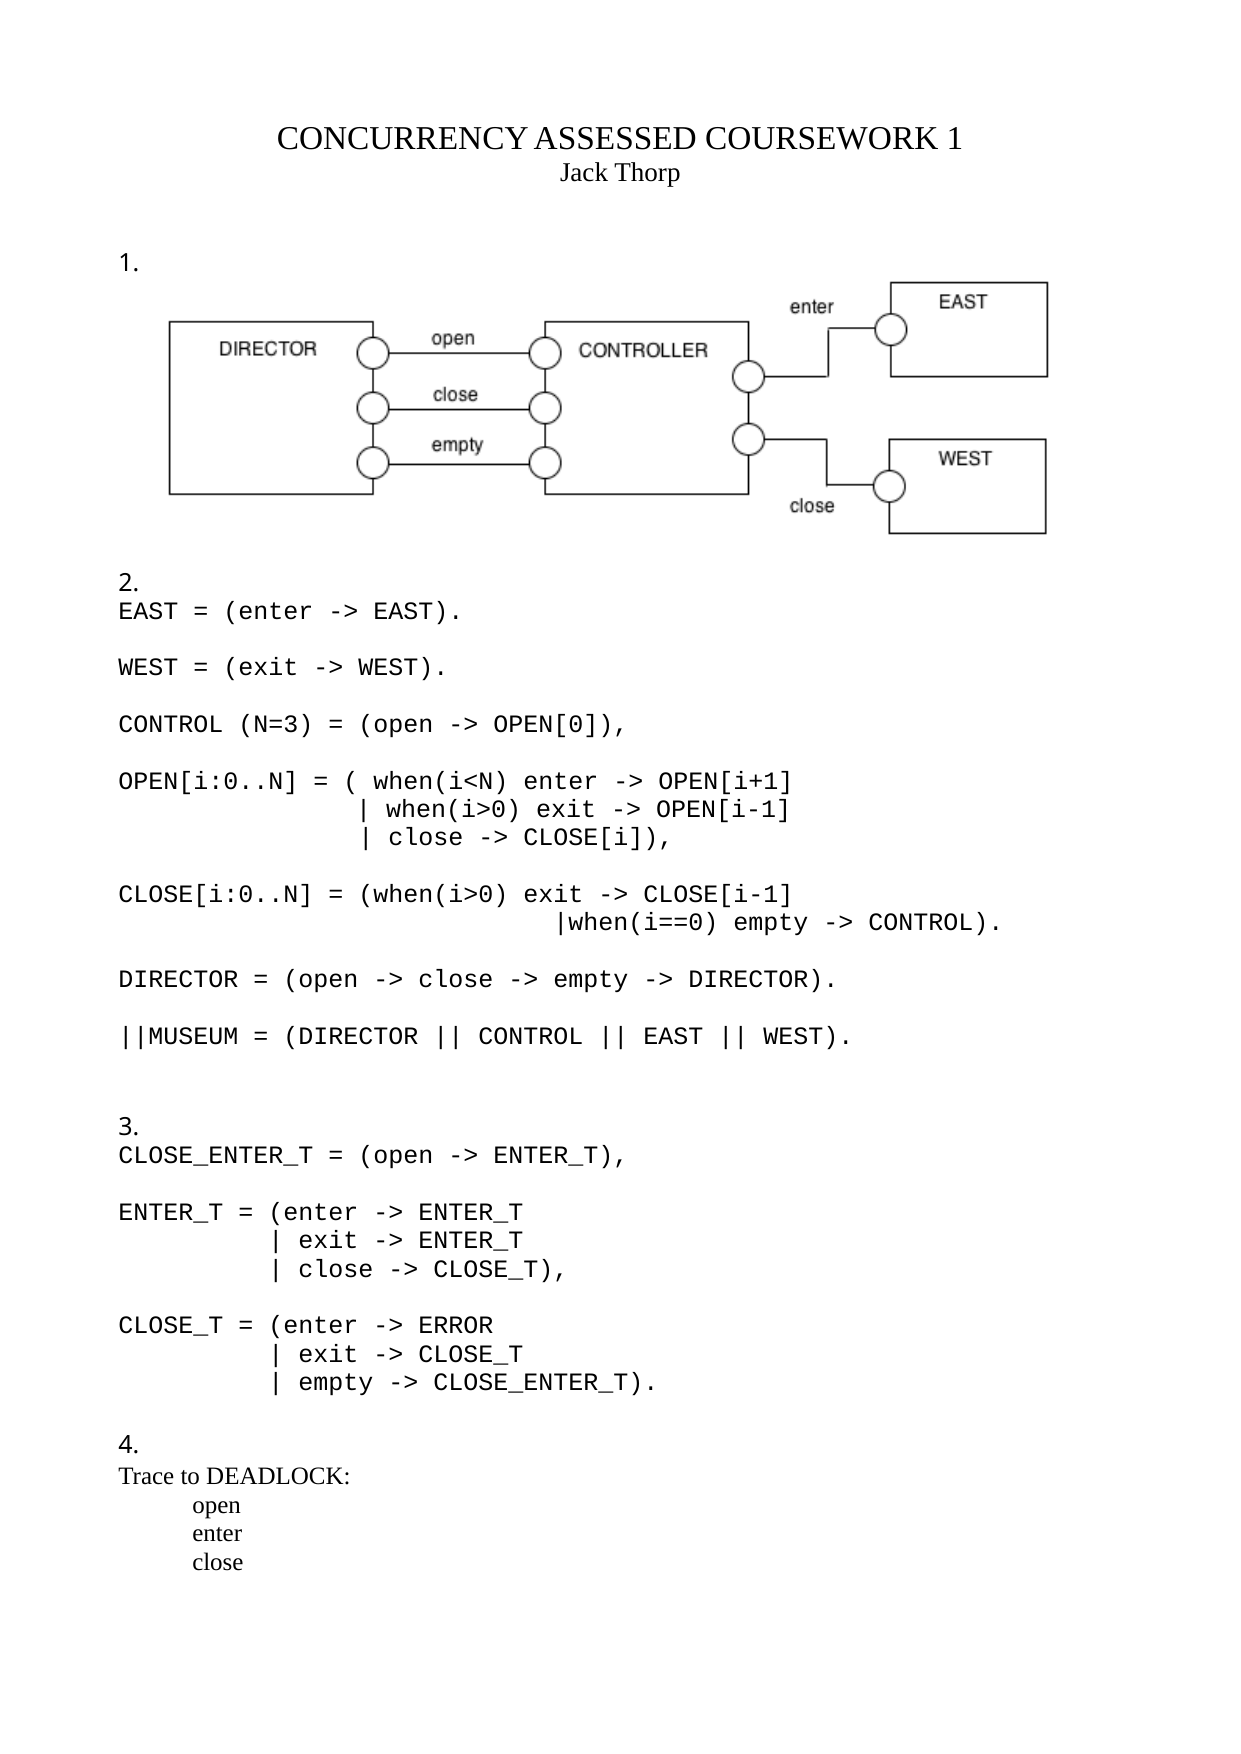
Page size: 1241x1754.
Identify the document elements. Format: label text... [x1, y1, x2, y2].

text CLOSE_T = (enter -> ERROR [118, 1313, 1122, 1341]
text 1. [118, 245, 1122, 279]
text | close -> CLOSE_T), [118, 1256, 1122, 1285]
text OPEN[i:0..N] = ( when(i<N) enter -> OPEN[i+1] [118, 768, 1122, 797]
text Trace to DEADLOCK: [118, 1461, 1122, 1490]
picture [167, 279, 1111, 536]
text CLOSE_ENTER_T = (open -> ENTER_T), [118, 1143, 1122, 1171]
text | when(i>0) exit -> OPEN[i-1] [118, 797, 1122, 825]
text |when(i==0) empty -> CONTROL). [118, 910, 1122, 938]
text 4. [118, 1427, 1122, 1461]
text Jack Thorp [118, 156, 1122, 188]
text open [118, 1490, 1122, 1518]
text WEST = (exit -> WEST). [118, 655, 1122, 683]
text 3. [118, 1109, 1122, 1143]
text | exit -> CLOSE_T [118, 1341, 1122, 1370]
text | close -> CLOSE[i]), [118, 825, 1122, 853]
text DIRECTOR = (open -> close -> empty -> DIRECTOR). [118, 967, 1122, 995]
text CLOSE[i:0..N] = (when(i>0) exit -> CLOSE[i-1] [118, 882, 1122, 910]
text CONCURRENCY ASSESSED COURSEWORK 1 [118, 118, 1122, 156]
text | exit -> ENTER_T [118, 1228, 1122, 1256]
text enter [118, 1518, 1122, 1547]
text CONTROL (N=3) = (open -> OPEN[0]), [118, 712, 1122, 740]
text ENTER_T = (enter -> ENTER_T [118, 1200, 1122, 1228]
text | empty -> CLOSE_ENTER_T). [118, 1370, 1122, 1398]
text close [118, 1547, 1122, 1576]
text ||MUSEUM = (DIRECTOR || CONTROL || EAST || WEST). [118, 1023, 1122, 1052]
text 2. [118, 564, 1122, 598]
text EAST = (enter -> EAST). [118, 598, 1122, 627]
